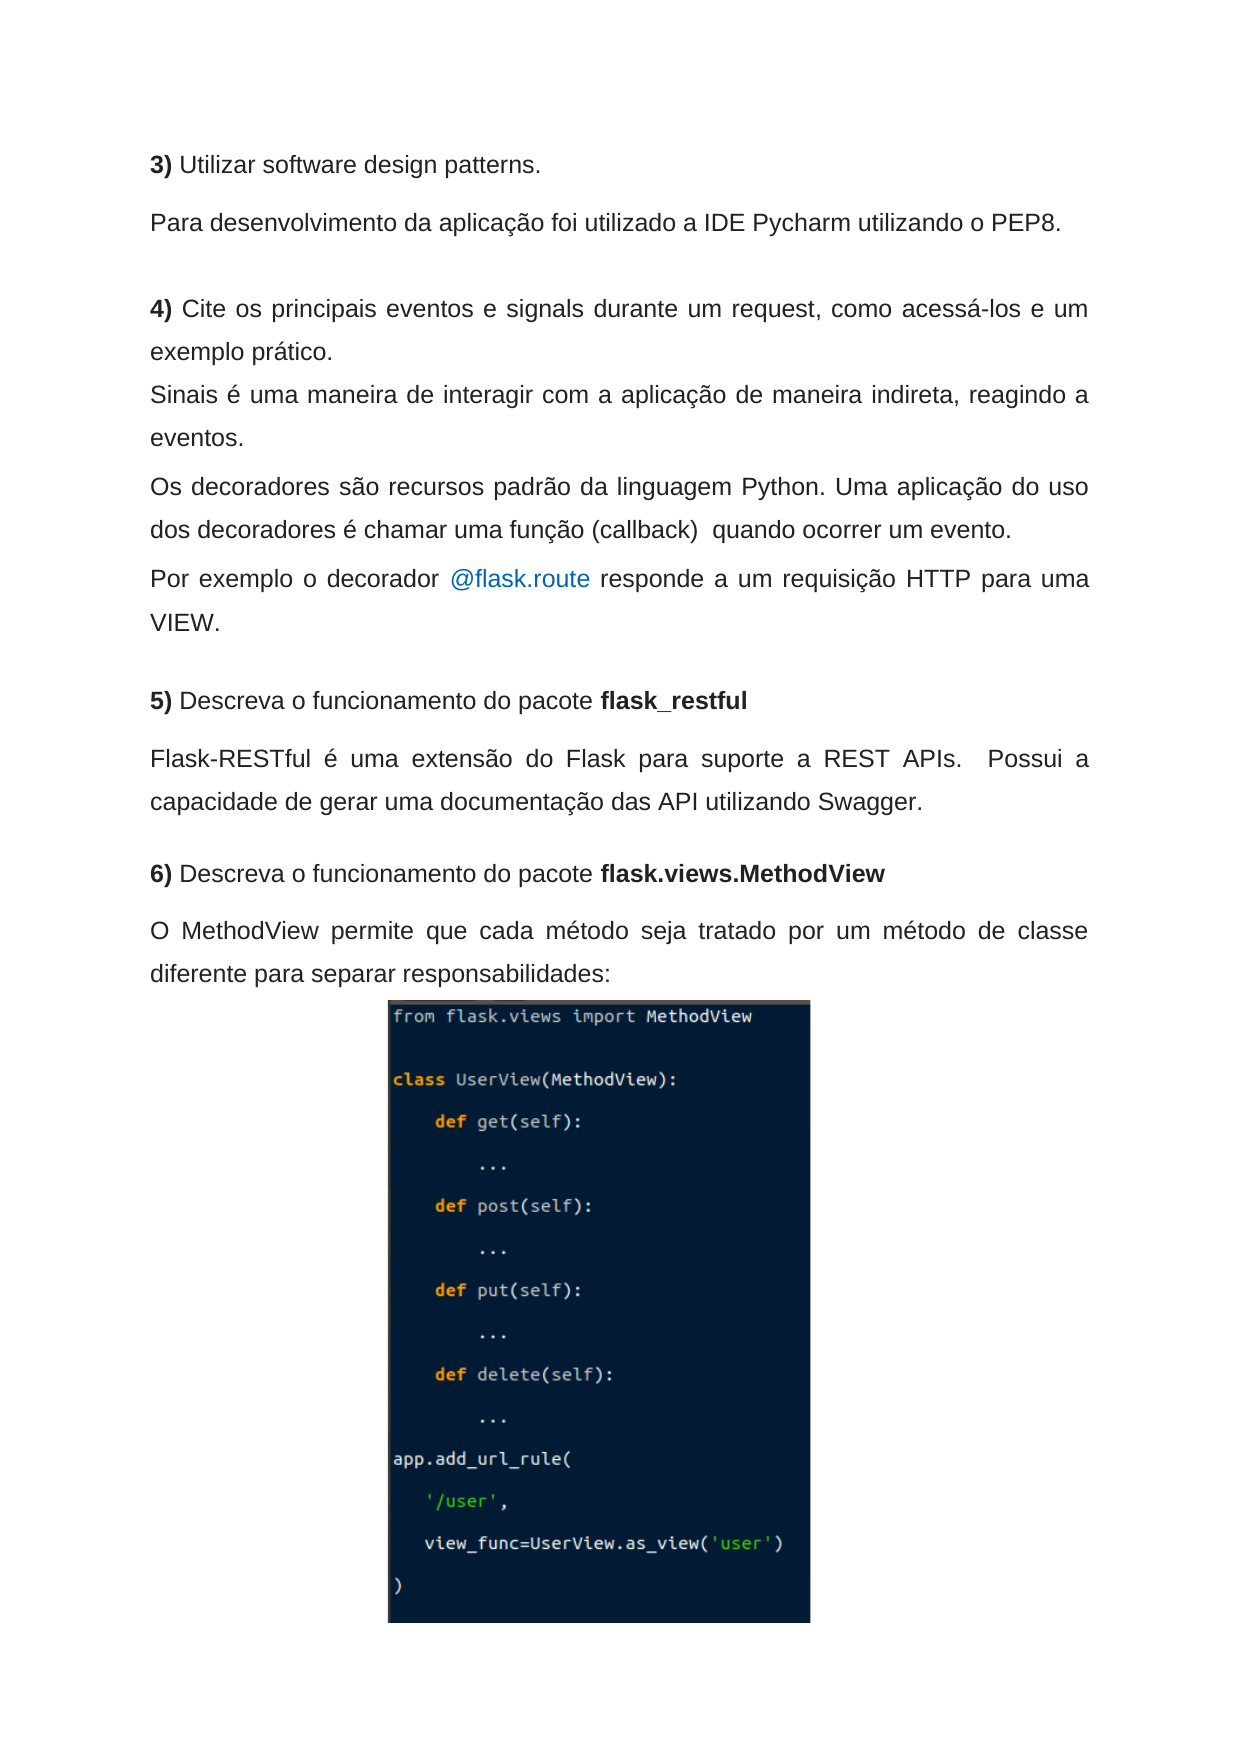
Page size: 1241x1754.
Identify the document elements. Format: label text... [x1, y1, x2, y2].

text 4) Cite os principais eventos e signals durante um request, como acessá-los e um exemplo prático. [150, 294, 1090, 366]
picture [387, 1000, 811, 1623]
text Os decoradores são recursos padrão da linguagem Python. Uma aplicação do uso dos decoradores é chamar uma função (callback) quando ocorrer um evento. [150, 472, 1090, 544]
text Por exemplo o decorador @flask.route responde a um requisição HTTP para uma VIEW. [150, 564, 1090, 637]
text Sinais é uma maneira de interagir com a aplicação de maneira indireta, reagindo a eventos. [150, 380, 1090, 452]
text Flask-RESTful é uma extensão do Flask para suporte a REST APIs. Possui a capacidade de gerar uma documentação das API utilizando Swagger. [150, 744, 1090, 816]
text 6) Descreva o funcionamento do pacote flask.views.MethodView [150, 859, 1090, 887]
text 5) Descreva o funcionamento do pacote flask_restful [150, 686, 1090, 715]
text Para desenvolvimento da aplicação foi utilizado a IDE Pycharm utilizando o PEP8. [150, 207, 1090, 236]
text O MethodView permite que cada método seja tratado por um método de classe diferente para separar responsabilidades: [150, 916, 1090, 988]
text 3) Utilizar software design patterns. [150, 150, 1090, 179]
